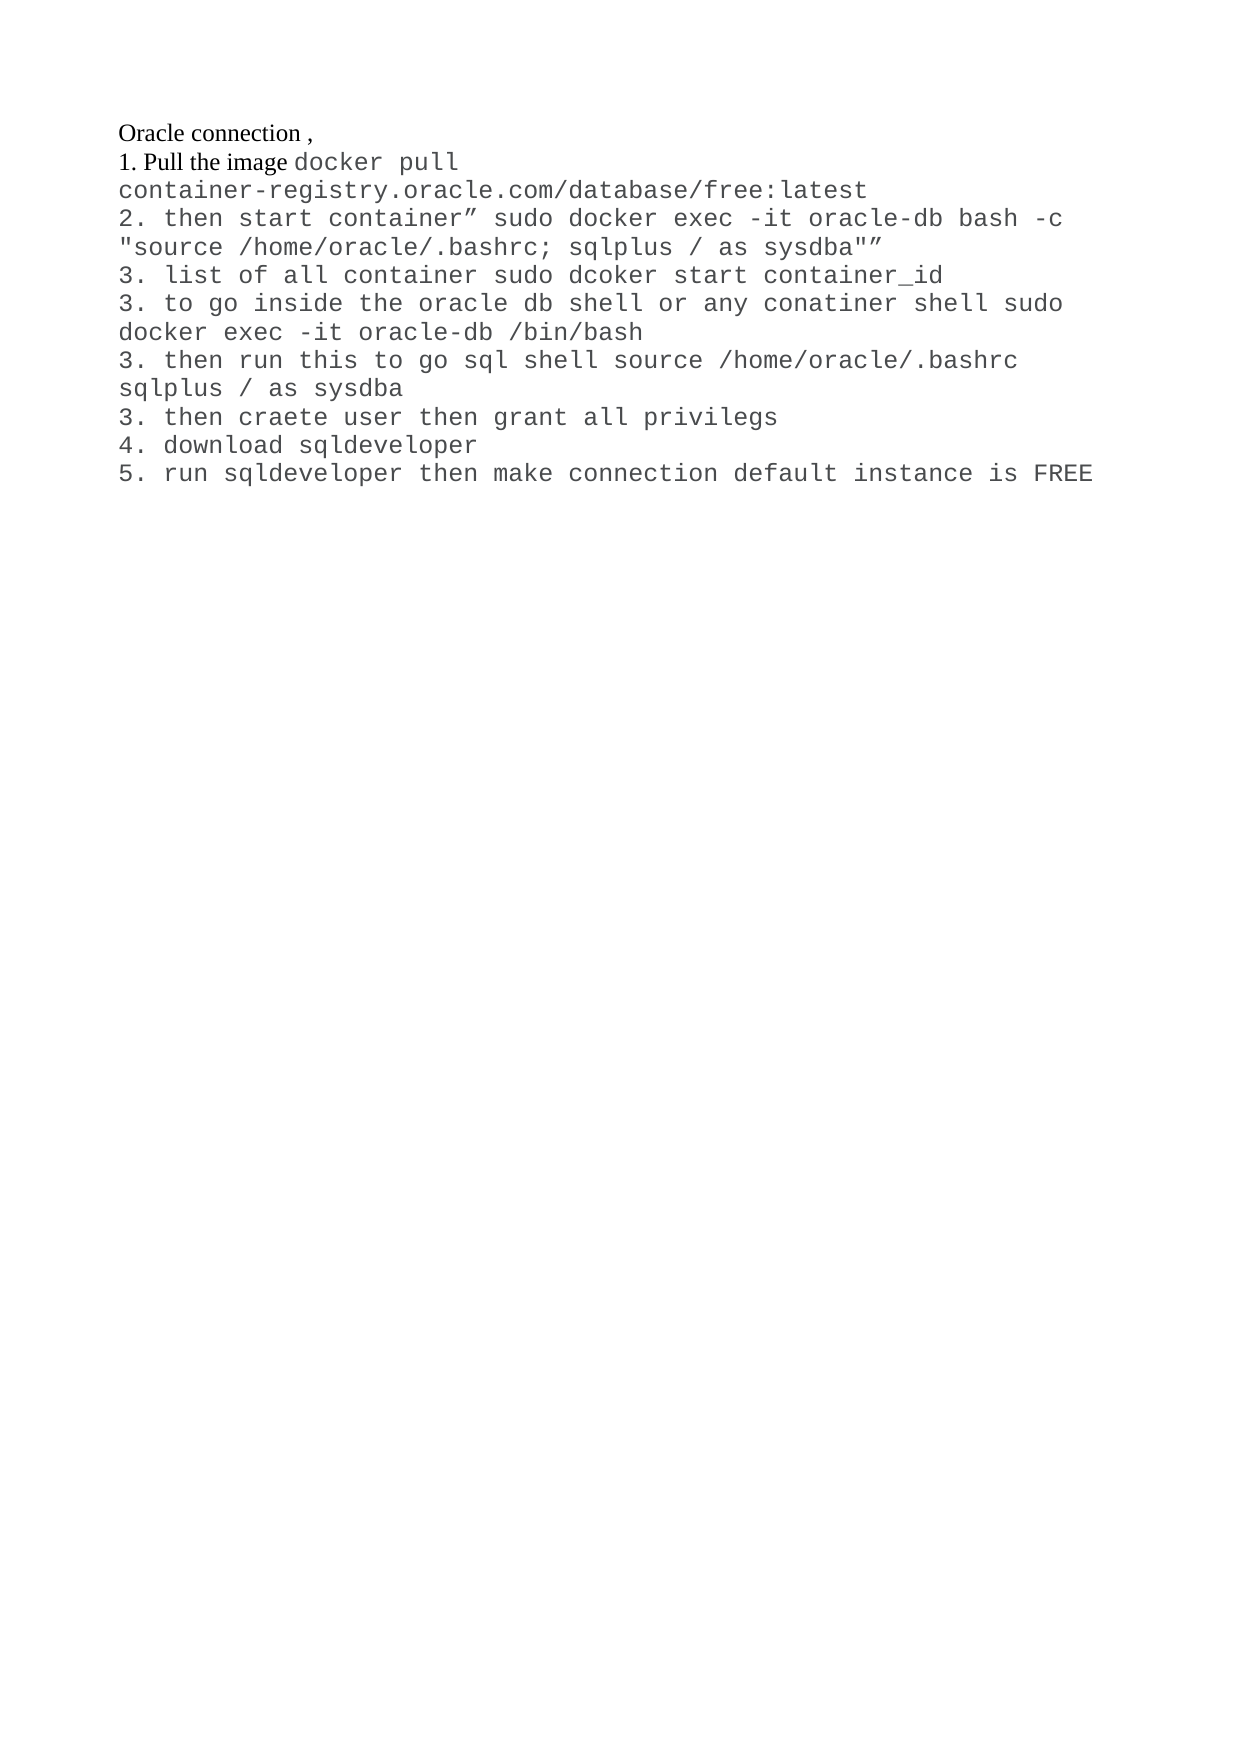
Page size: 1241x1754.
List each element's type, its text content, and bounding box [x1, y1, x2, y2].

text sqlplus / as sysdba [118, 376, 1122, 404]
text 4. download sqldeveloper [118, 433, 1122, 461]
text 5. run sqldeveloper then make connection default instance is FREE [118, 461, 1122, 489]
text 1. Pull the image docker pull container-registry.oracle.com/database/free:latest [118, 147, 1122, 206]
text 3. then craete user then grant all privilegs [118, 404, 1122, 433]
text 3. list of all container sudo dcoker start container_id [118, 263, 1122, 291]
text 3. to go inside the oracle db shell or any conatiner shell sudo docker exec -it oracle-db /bin/bash [118, 291, 1122, 348]
text Oracle connection , [118, 118, 1122, 147]
text 2. then start container” sudo docker exec -it oracle-db bash -c "source /home/oracle/.bashrc; sqlplus / as sysdba"” [118, 206, 1122, 263]
text 3. then run this to go sql shell source /home/oracle/.bashrc [118, 348, 1122, 376]
